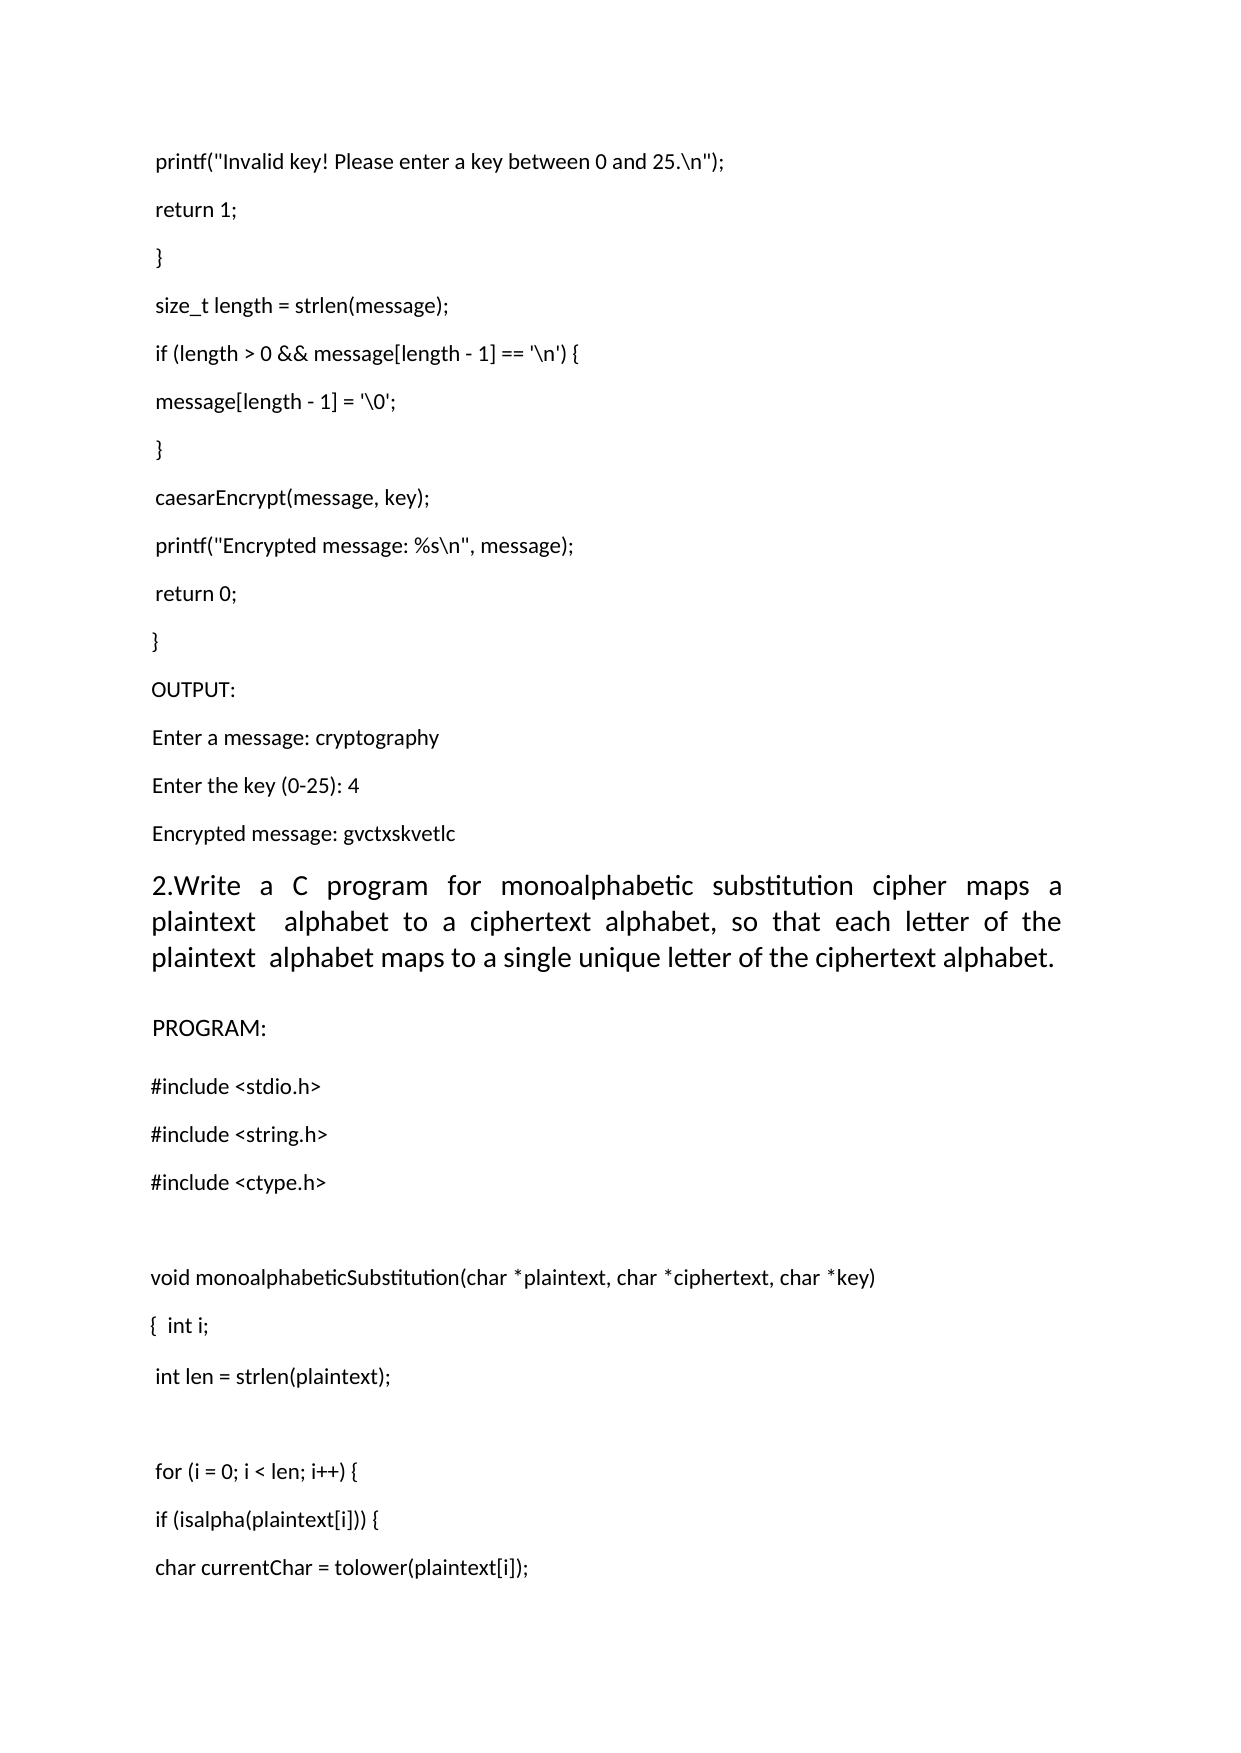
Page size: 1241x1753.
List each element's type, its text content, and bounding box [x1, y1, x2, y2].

text #include <ctype.h> [150, 1168, 1097, 1196]
text for (i = 0; i < len; i++) { [150, 1457, 1097, 1485]
text void monoalphabeticSubstitution(char *plaintext, char *ciphertext, char *key) { int i; [150, 1263, 887, 1339]
text OUTPUT: [151, 675, 1097, 703]
text char currentChar = tolower(plaintext[i]); [150, 1553, 1097, 1581]
text Enter a message: cryptography [152, 723, 1097, 751]
text PROGRAM: [152, 1012, 1097, 1042]
text } [150, 435, 1097, 463]
text if (length > 0 && message[length - 1] == '\n') { [150, 339, 1097, 367]
text size_t length = strlen(message); [150, 291, 1097, 319]
text } [150, 243, 1097, 271]
text return 1; [150, 195, 1097, 223]
text if (isalpha(plaintext[i])) { [150, 1505, 1097, 1533]
text } [151, 627, 1097, 656]
text caesarEncrypt(message, key); [150, 483, 1097, 511]
text printf("Encrypted message: %s\n", message); [150, 531, 1097, 559]
text message[length - 1] = '\0'; [150, 387, 1097, 416]
text Encrypted message: gvctxskvetlc [152, 819, 1097, 847]
text Enter the key (0-25): 4 [152, 771, 1097, 799]
text #include <string.h> [150, 1121, 1097, 1148]
text return 0; [150, 579, 1097, 607]
text 2.Write a C program for monoalphabetic substitution cipher maps a plaintext alphabet to a ciphertext alphabet, so that each letter of the plaintext alphabet maps to a single unique letter of the ciphertext alphabet. [151, 867, 1064, 975]
text #include <stdio.h> [150, 1072, 1097, 1100]
text printf("Invalid key! Please enter a key between 0 and 25.\n"); [150, 147, 1097, 175]
text int len = strlen(plaintext); [150, 1362, 1097, 1390]
